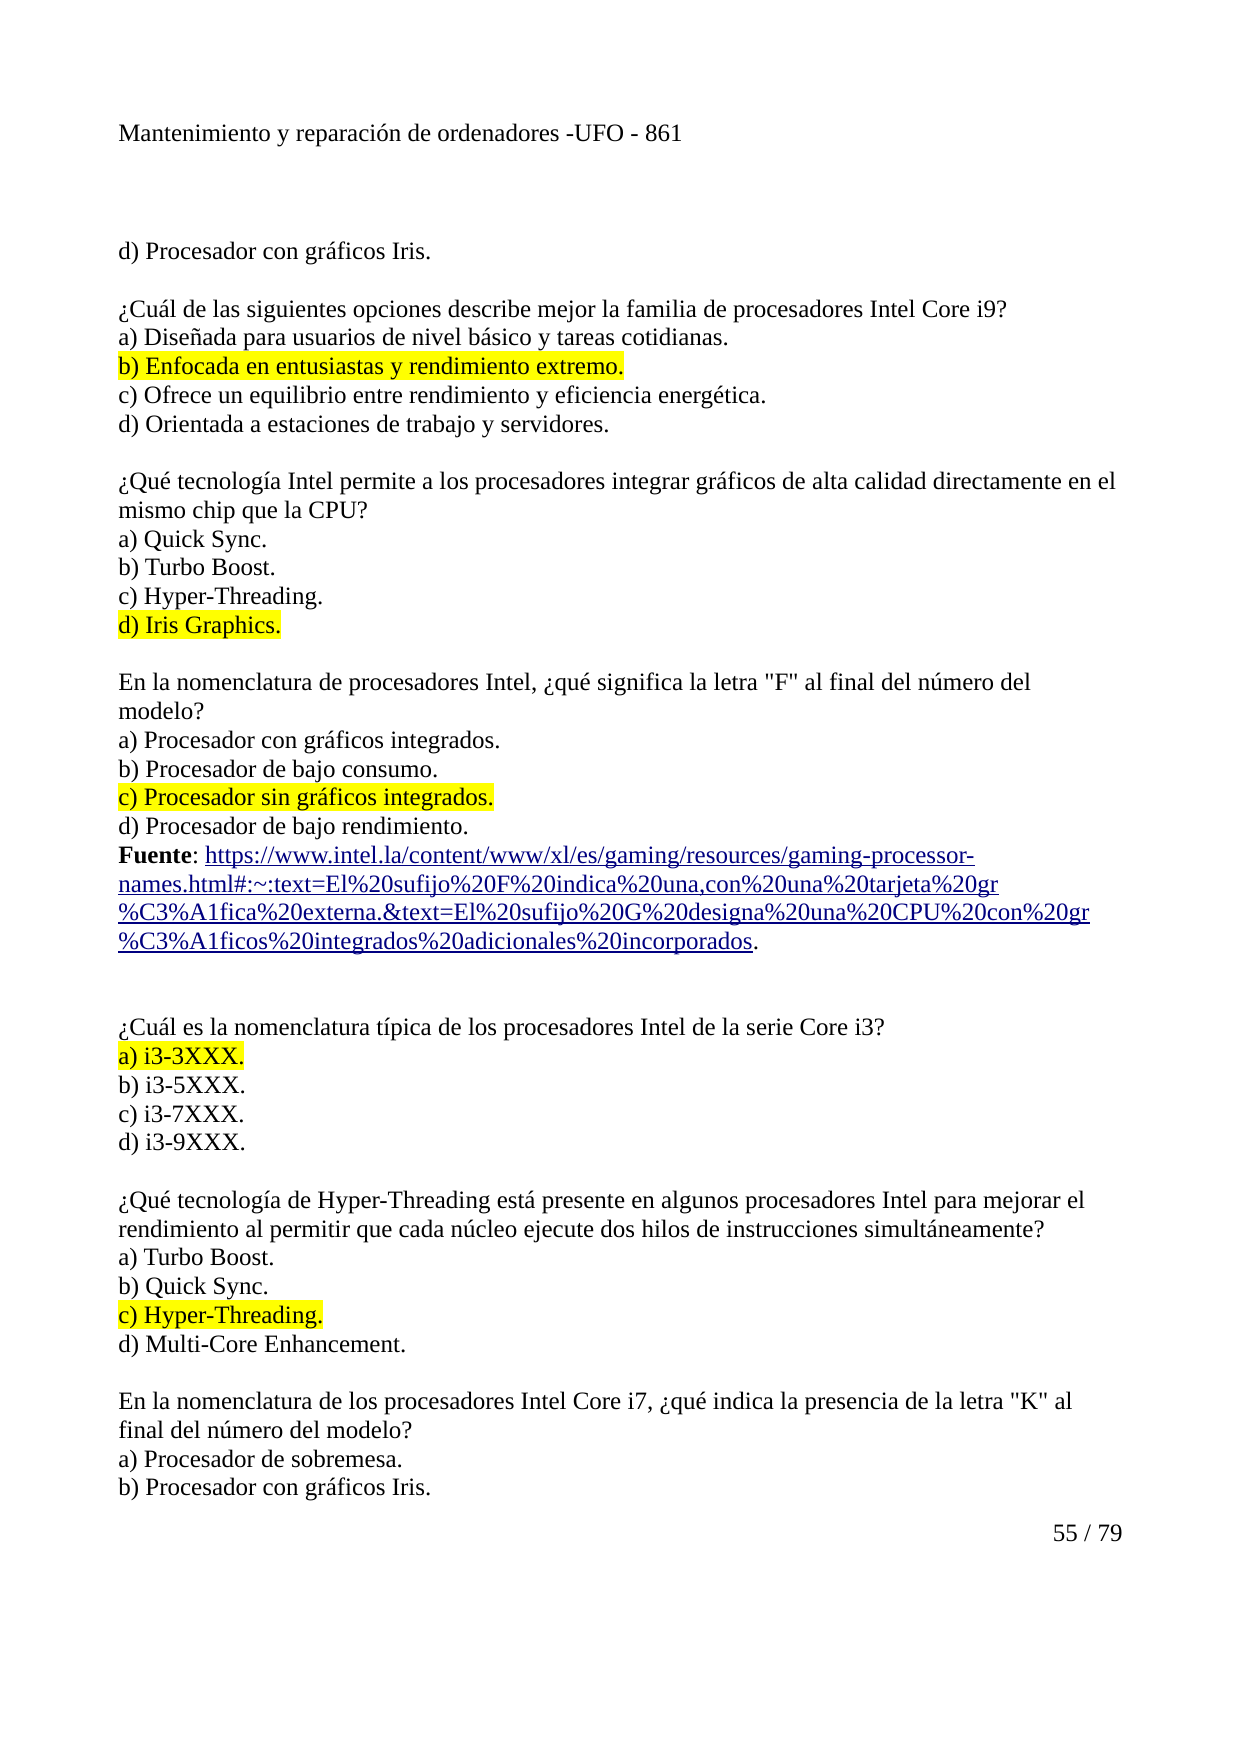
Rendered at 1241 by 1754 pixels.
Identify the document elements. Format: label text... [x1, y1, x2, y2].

text d) Orientada a estaciones de trabajo y servidores. [118, 409, 1122, 437]
text a) Quick Sync. [118, 524, 1122, 552]
text a) Procesador con gráficos integrados. [118, 725, 1122, 754]
text a) i3-3XXX. [118, 1041, 1122, 1070]
text Fuente: https://www.intel.la/content/www/xl/es/gaming/resources/gaming-processor-names.html#:~:text=El%20sufijo%20F%20indica%20una,con%20una%20tarjeta%20gr%C3%A1fica%20externa.&text=El%20sufijo%20G%20designa%20una%20CPU%20con%20gr%C3%A1ficos%20integrados%20adicionales%20incorporados. [118, 840, 1122, 955]
text b) Enfocada en entusiastas y rendimiento extremo. [118, 351, 1122, 380]
text b) Quick Sync. [118, 1271, 1122, 1300]
text c) Ofrece un equilibrio entre rendimiento y eficiencia energética. [118, 380, 1122, 409]
text ¿Qué tecnología de Hyper-Threading está presente en algunos procesadores Intel para mejorar el rendimiento al permitir que cada núcleo ejecute dos hilos de instrucciones simultáneamente? [118, 1185, 1122, 1242]
text d) Procesador de bajo rendimiento. [118, 811, 1122, 840]
text En la nomenclatura de procesadores Intel, ¿qué significa la letra "F" al final del número del modelo? [118, 667, 1122, 725]
text a) Diseñada para usuarios de nivel básico y tareas cotidianas. [118, 322, 1122, 351]
text b) Turbo Boost. [118, 552, 1122, 581]
text d) Procesador con gráficos Iris. [118, 236, 1122, 265]
text a) Procesador de sobremesa. [118, 1444, 1122, 1472]
text ¿Cuál es la nomenclatura típica de los procesadores Intel de la serie Core i3? [118, 1012, 1122, 1041]
text d) Multi-Core Enhancement. [118, 1329, 1122, 1357]
text c) Hyper-Threading. [118, 581, 1122, 610]
text b) Procesador de bajo consumo. [118, 754, 1122, 782]
text d) Iris Graphics. [118, 610, 1122, 639]
text b) i3-5XXX. [118, 1070, 1122, 1099]
text b) Procesador con gráficos Iris. [118, 1472, 1122, 1501]
text a) Turbo Boost. [118, 1242, 1122, 1271]
text d) i3-9XXX. [118, 1127, 1122, 1156]
text ¿Qué tecnología Intel permite a los procesadores integrar gráficos de alta calidad directamente en el mismo chip que la CPU? [118, 466, 1122, 524]
text c) Hyper-Threading. [118, 1300, 1122, 1329]
text c) i3-7XXX. [118, 1099, 1122, 1127]
text c) Procesador sin gráficos integrados. [118, 782, 1122, 811]
text En la nomenclatura de los procesadores Intel Core i7, ¿qué indica la presencia de la letra "K" al final del número del modelo? [118, 1386, 1122, 1444]
text ¿Cuál de las siguientes opciones describe mejor la familia de procesadores Intel Core i9? [118, 294, 1122, 322]
